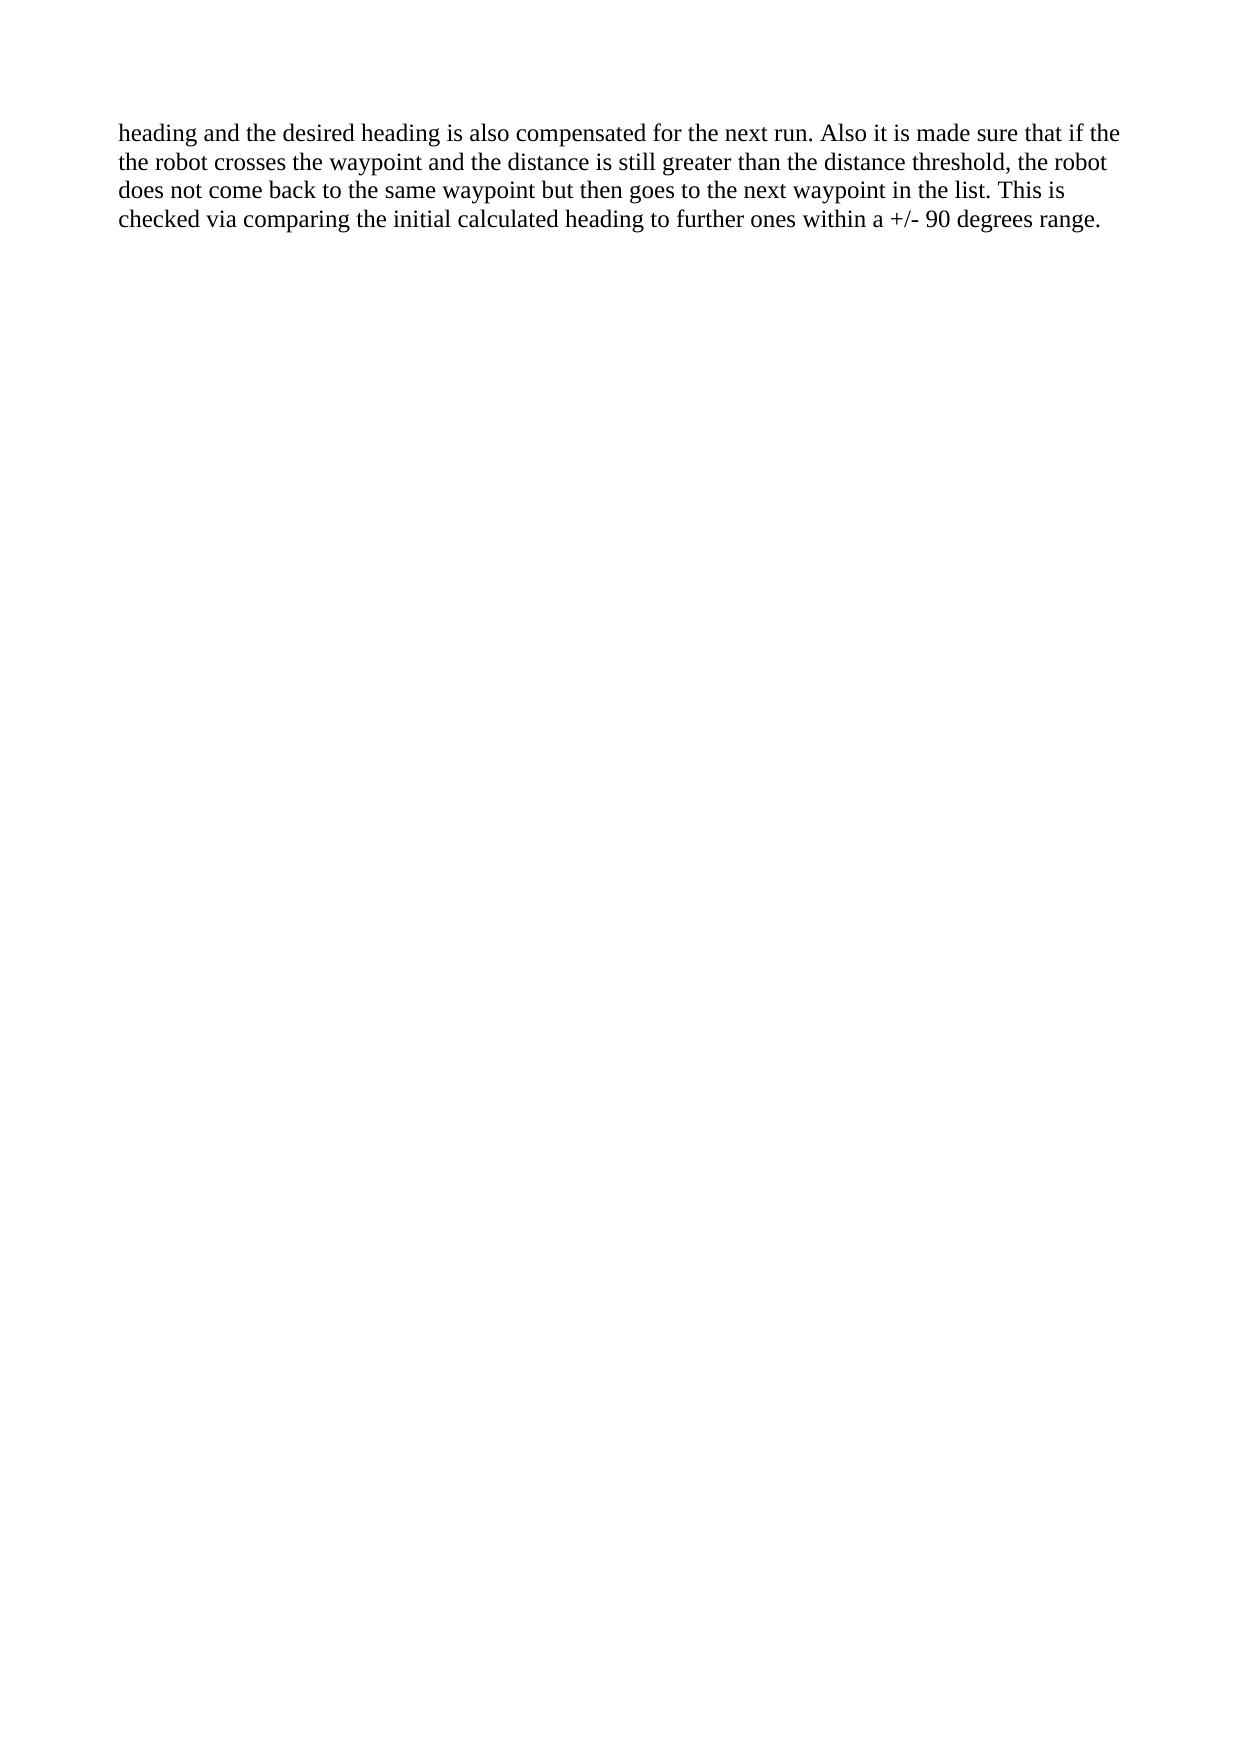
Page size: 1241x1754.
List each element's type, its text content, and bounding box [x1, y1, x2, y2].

text heading and the desired heading is also compensated for the next run. Also it is made sure that if the the robot crosses the waypoint and the distance is still greater than the distance threshold, the robot does not come back to the same waypoint but then goes to the next waypoint in the list. This is checked via comparing the initial calculated heading to further ones within a +/- 90 degrees range. [118, 118, 1122, 233]
